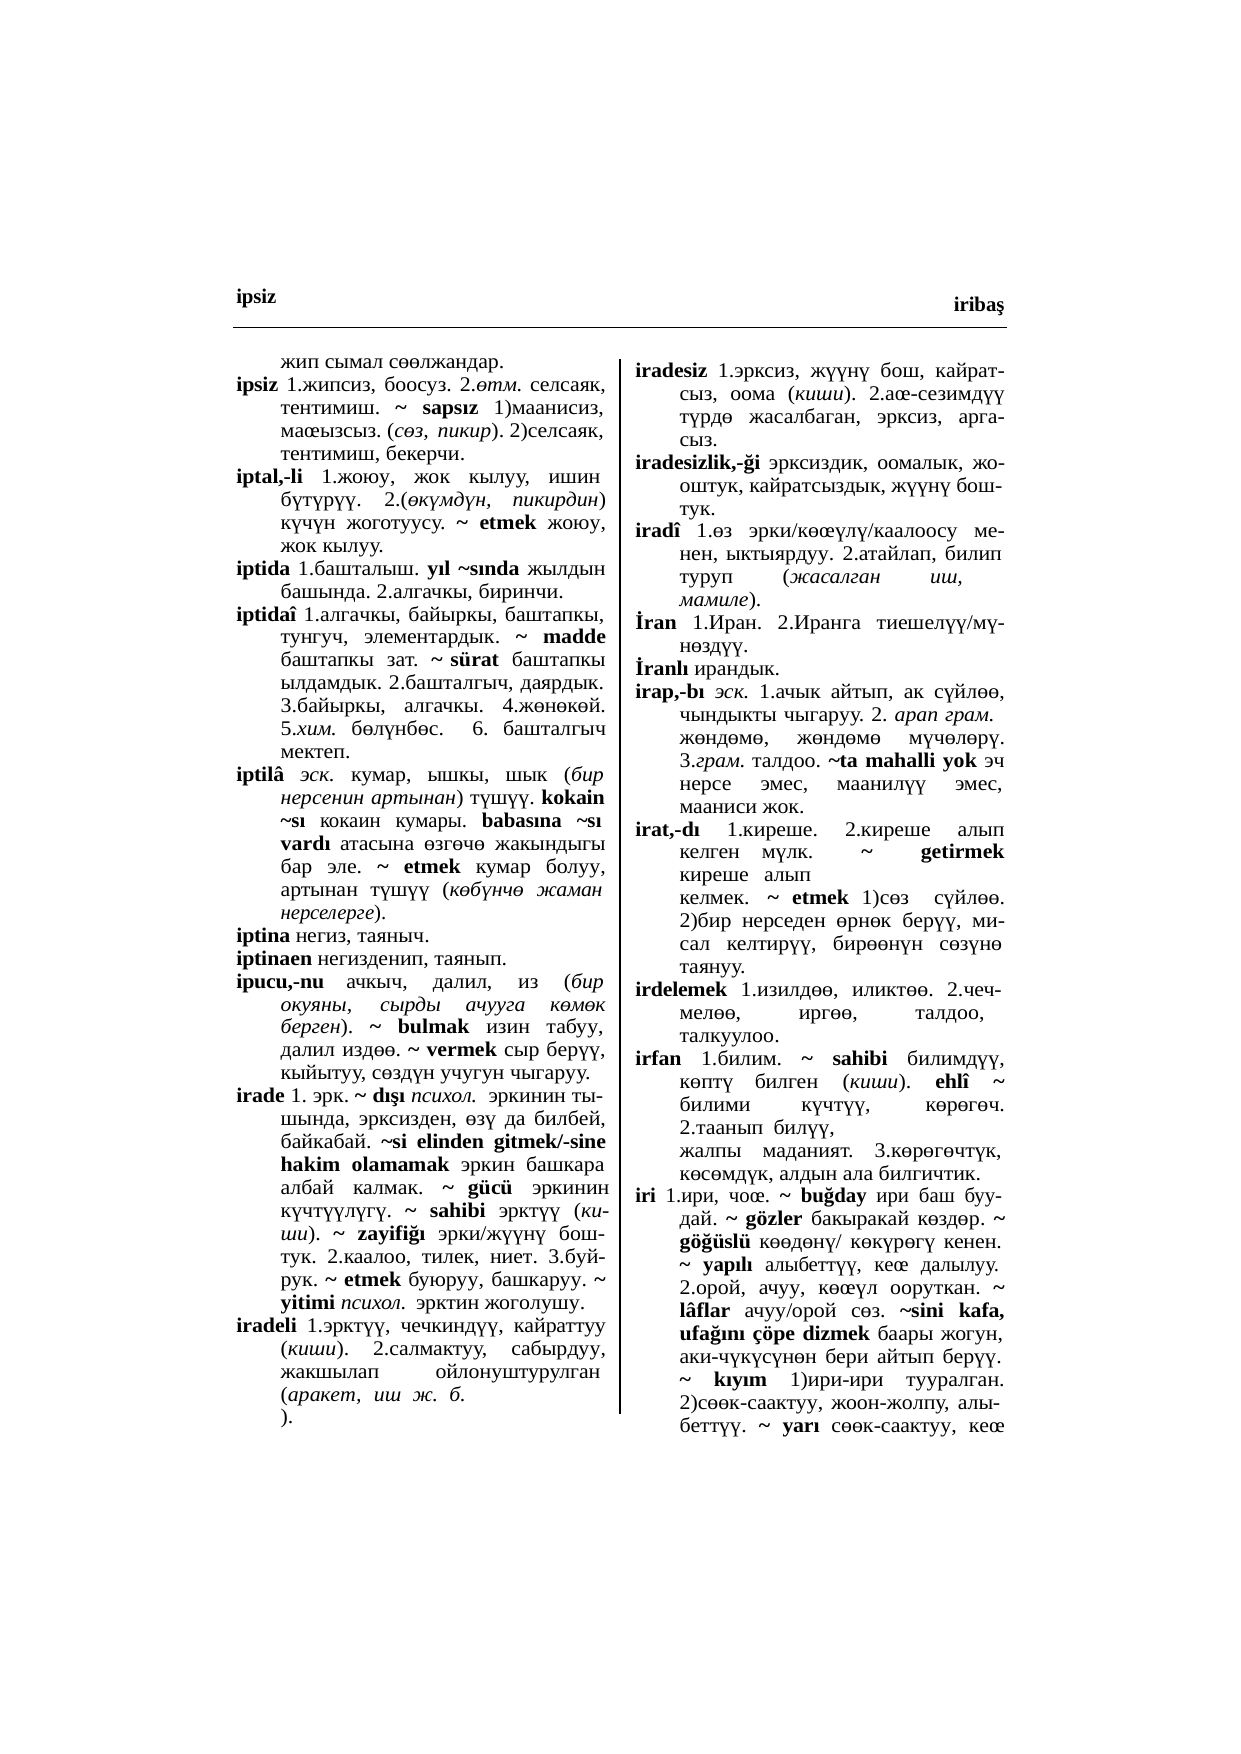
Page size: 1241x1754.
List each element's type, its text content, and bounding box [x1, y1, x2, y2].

text iptina негиз, таяныч. [236, 924, 606, 947]
text далил издөө. ~ vermek сыр берүү, кыйытуу, сөздүн учугун чыгаруу. [280, 1038, 606, 1084]
text аки-чүкүсүнөн бери айтып берүү. [679, 1345, 1005, 1368]
text жөндөмө, жөндөмө мүчөлөрү. 3.грам. талдоо. ~ta mahalli yok эч нерсе эмес, маанилүү эмес, [679, 726, 1005, 795]
text iptida 1.башталыш. yıl ~sında жылдын башында. 2.алгачкы, биринчи. [236, 557, 606, 603]
text нерселерге). [280, 901, 391, 924]
text ipsiz [236, 284, 277, 308]
text ipsiz 1.жипсиз, боосуз. 2.өтм. селсаяк, тентимиш. ~ sapsız 1)маанисиз, [236, 373, 606, 419]
text iptilâ эск. кумар, ышкы, шык (бир нерсенин артынан) түшүү. kokain [236, 763, 606, 809]
text iptinaen негизденип, таянып. [236, 947, 606, 969]
text iptidaî 1.алгачкы, байыркы, баштапкы, [236, 603, 606, 626]
text (аракет, иш ж. б. ). [280, 1383, 466, 1428]
text iradeli 1.эрктүү, чечкиндүү, кайраттуу (киши). 2.салмактуу, сабырдуу, жакшылап ойлонуштурулган [236, 1314, 606, 1383]
text iribaş [893, 292, 1065, 316]
text vardı атасына өзгөчө жакындыгы бар эле. ~ etmek кумар болуу, артынан түшүү (көбүнчө жаман [280, 832, 606, 901]
text irade 1. эрк. ~ dışı психол. эркинин ты- [236, 1084, 606, 1107]
text iradesizlik,-ği эрксиздик, оомалык, жо- оштук, кайратсыздык, жүүнү бош- [635, 451, 1005, 497]
text жалпы маданият. 3.көрөгөчтүк, [679, 1139, 1005, 1162]
text ipucu,-nu ачкыч, далил, из (бир окуяны, сырды ачууга көмөк берген). ~ bulmak изин табуу, [236, 970, 606, 1038]
text İran 1.Иран. 2.Иранга тиешелүү/мү- нөздүү. [635, 611, 1005, 657]
text албай калмак. ~ gücü эркинин күчтүүлүгү. ~ sahibi эрктүү (ки- ши). ~ zayifiğı эрки/жүүнү бош- [280, 1176, 609, 1245]
text маœызсыз. (сөз, пикир). 2)селсаяк, [280, 419, 606, 442]
text irdelemek 1.изилдөө, иликтөө. 2.чеч- [635, 978, 1065, 1001]
text келмек. ~ etmek 1)cөз сүйлөө. 2)бир нерседен өрнөк берүү, ми- сал келтирүү, бирөөнүн сөзүнө [679, 886, 1005, 955]
text iri 1.ири, чоœ. ~ buğday ири баш буу- [635, 1184, 1065, 1207]
text 3.байыркы, алгачкы. 4.жөнөкөй. 5.хим. бөлүнбөс. 6. башталгыч мектеп. [280, 694, 606, 763]
text мааниси жок. [679, 795, 806, 818]
text беттүү. ~ yarı сөөк-саактуу, кеœ [679, 1414, 1005, 1437]
text 2.орой, ачуу, көœүл ооруткан. ~ lâflar ачуу/орой сөз. ~sini kafa, ufağını çöpe dizmek баары жогун, [679, 1276, 1005, 1345]
text iradî 1.өз эрки/көœүлү/каалоосу ме- нен, ыктыярдуу. 2.атайлап, билип [635, 519, 1005, 565]
text тук. [679, 497, 716, 519]
text ~sı кокаин кумары. babasına ~sı [280, 809, 606, 832]
text мелөө, иргөө, талдоо, талкуулоо. [679, 1001, 984, 1047]
text тунгуч, элементардык. ~ madde баштапкы зат. ~ sürat баштапкы ылдамдык. 2.башталгыч, даярдык. [280, 626, 606, 694]
text шында, эрксизден, өзү да билбей, байкабай. ~si elinden gitmek/-sine hakim olamamak эркин башкара [280, 1107, 606, 1176]
text ~ yapılı алыбеттүү, кеœ далылуу. [679, 1253, 1004, 1276]
text бүтүрүү. 2.(өкүмдүн, пикирдин) күчүн жоготуусу. ~ etmek жоюу, жок кылуу. [280, 488, 606, 557]
text туруп (жасалган иш, мамиле). [679, 565, 963, 611]
text таянуу. [679, 955, 749, 978]
text iptal,-li 1.жоюу, жок кылуу, ишин [236, 465, 609, 488]
text тентимиш, бекерчи. [280, 442, 466, 465]
text irfan 1.билим. ~ sahibi билимдүү, көптү билген (киши). ehlî ~ билими күчтүү, көрөгөч. 2.таанып билүү, [635, 1047, 1005, 1139]
text тук. 2.каалоо, тилек, ниет. 3.буй- рук. ~ etmek буюруу, башкаруу. ~ yitimi психол. эрктин жоголушу. [280, 1245, 606, 1314]
text жип сымал сөөлжандар. [280, 349, 506, 373]
text irap,-bı эск. 1.ачык айтып, ак сүйлөө, чындыкты чыгаруу. 2. арап грам. [635, 680, 1005, 726]
text iradesiz 1.эрксиз, жүүнү бош, кайрат- сыз, оома (киши). 2.аœ-сезимдүү түрдө жасалбаган, эрксиз, арга- сыз. [635, 358, 1005, 451]
text көсөмдүк, алдын ала билгичтик. [679, 1162, 983, 1184]
text ~ kıyım 1)ири-ири тууралган. 2)сөөк-саактуу, жоон-жолпу, алы- [679, 1368, 1004, 1414]
text İranlı ирандык. [635, 657, 1065, 680]
text irat,-dı 1.киреше. 2.киреше алып келген мүлк. ~ getirmek киреше алып [635, 818, 1004, 886]
text дай. ~ gözler бакыракай көздөр. ~ göğüslü көөдөнү/ көкүрөгү кенен. [679, 1207, 1005, 1253]
